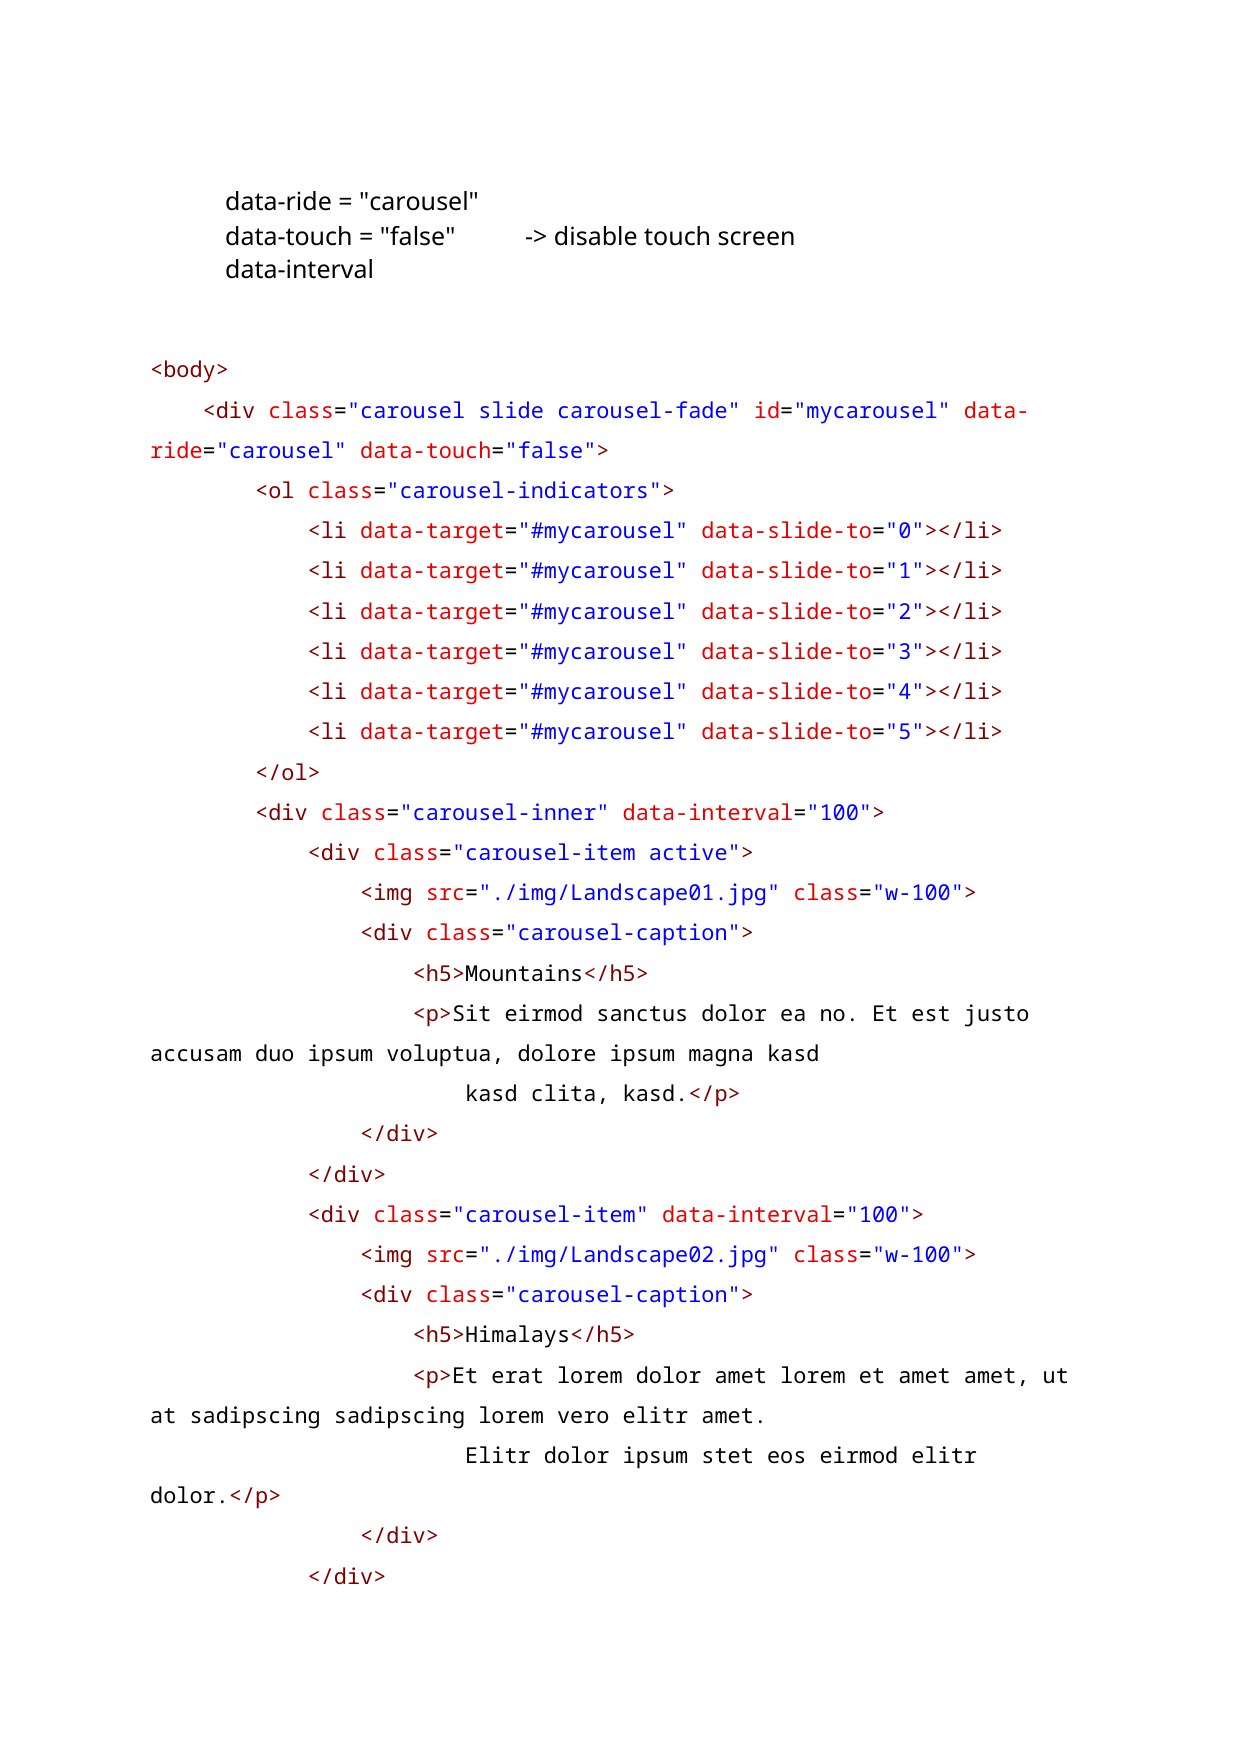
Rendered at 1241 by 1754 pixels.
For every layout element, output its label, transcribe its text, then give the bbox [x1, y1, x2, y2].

text data-interval [150, 252, 1090, 286]
text </ol> [150, 756, 1090, 786]
text kasd clita, kasd.</p> [150, 1078, 1090, 1108]
text <div class="carousel slide carousel-fade" id="mycarousel" data-ride="carousel" data-touch="false"> [150, 394, 1090, 464]
text <h5>Himalays</h5> [150, 1319, 1090, 1349]
text </div> [150, 1520, 1090, 1550]
text <li data-target="#mycarousel" data-slide-to="0"></li> [150, 515, 1090, 545]
text Elitr dolor ipsum stet eos eirmod elitr dolor.</p> [150, 1440, 1090, 1510]
text <div class="carousel-inner" data-interval="100"> [150, 797, 1090, 826]
text <div class="carousel-caption"> [150, 1279, 1090, 1309]
text <p>Sit eirmod sanctus dolor ea no. Et est justo accusam duo ipsum voluptua, dolore ipsum magna kasd [150, 998, 1090, 1068]
text <ol class="carousel-indicators"> [150, 475, 1090, 505]
text data-touch = "false" -> disable touch screen [150, 218, 1090, 252]
text </div> [150, 1561, 1090, 1590]
text <img src="./img/Landscape01.jpg" class="w-100"> [150, 877, 1090, 907]
text <li data-target="#mycarousel" data-slide-to="4"></li> [150, 676, 1090, 706]
text <li data-target="#mycarousel" data-slide-to="3"></li> [150, 636, 1090, 666]
text <h5>Mountains</h5> [150, 957, 1090, 987]
text </div> [150, 1118, 1090, 1148]
text <li data-target="#mycarousel" data-slide-to="5"></li> [150, 716, 1090, 746]
text <body> [150, 354, 1090, 384]
text <div class="carousel-item active"> [150, 837, 1090, 867]
text data-ride = "carousel" [150, 184, 1090, 218]
text <li data-target="#mycarousel" data-slide-to="2"></li> [150, 596, 1090, 625]
text <li data-target="#mycarousel" data-slide-to="1"></li> [150, 555, 1090, 585]
text <img src="./img/Landscape02.jpg" class="w-100"> [150, 1239, 1090, 1269]
text <p>Et erat lorem dolor amet lorem et amet amet, ut at sadipscing sadipscing lorem vero elitr amet. [150, 1359, 1090, 1429]
text </div> [150, 1158, 1090, 1188]
text <div class="carousel-item" data-interval="100"> [150, 1199, 1090, 1228]
text <div class="carousel-caption"> [150, 917, 1090, 947]
